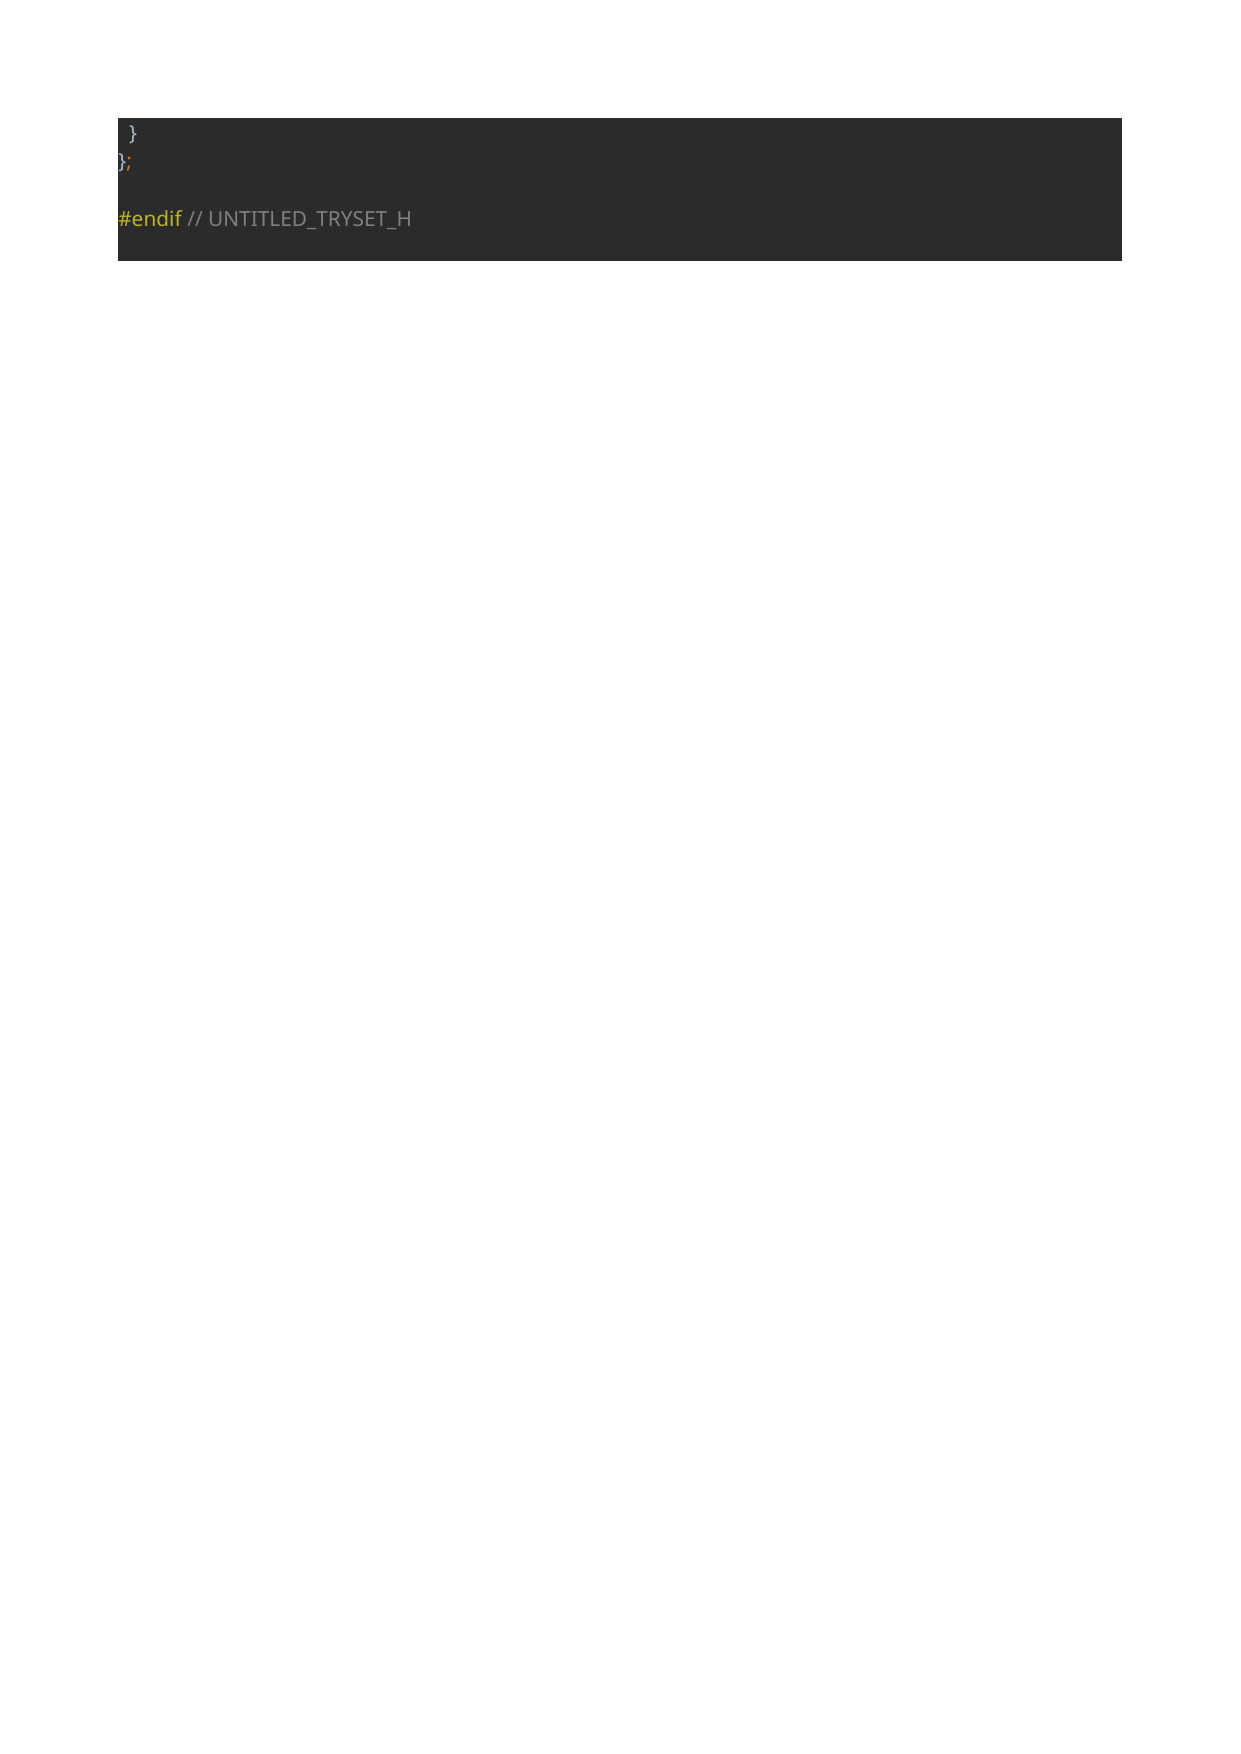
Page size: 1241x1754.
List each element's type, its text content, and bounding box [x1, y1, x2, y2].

text } }; #endif // UNTITLED_TRYSET_H [118, 118, 1122, 261]
